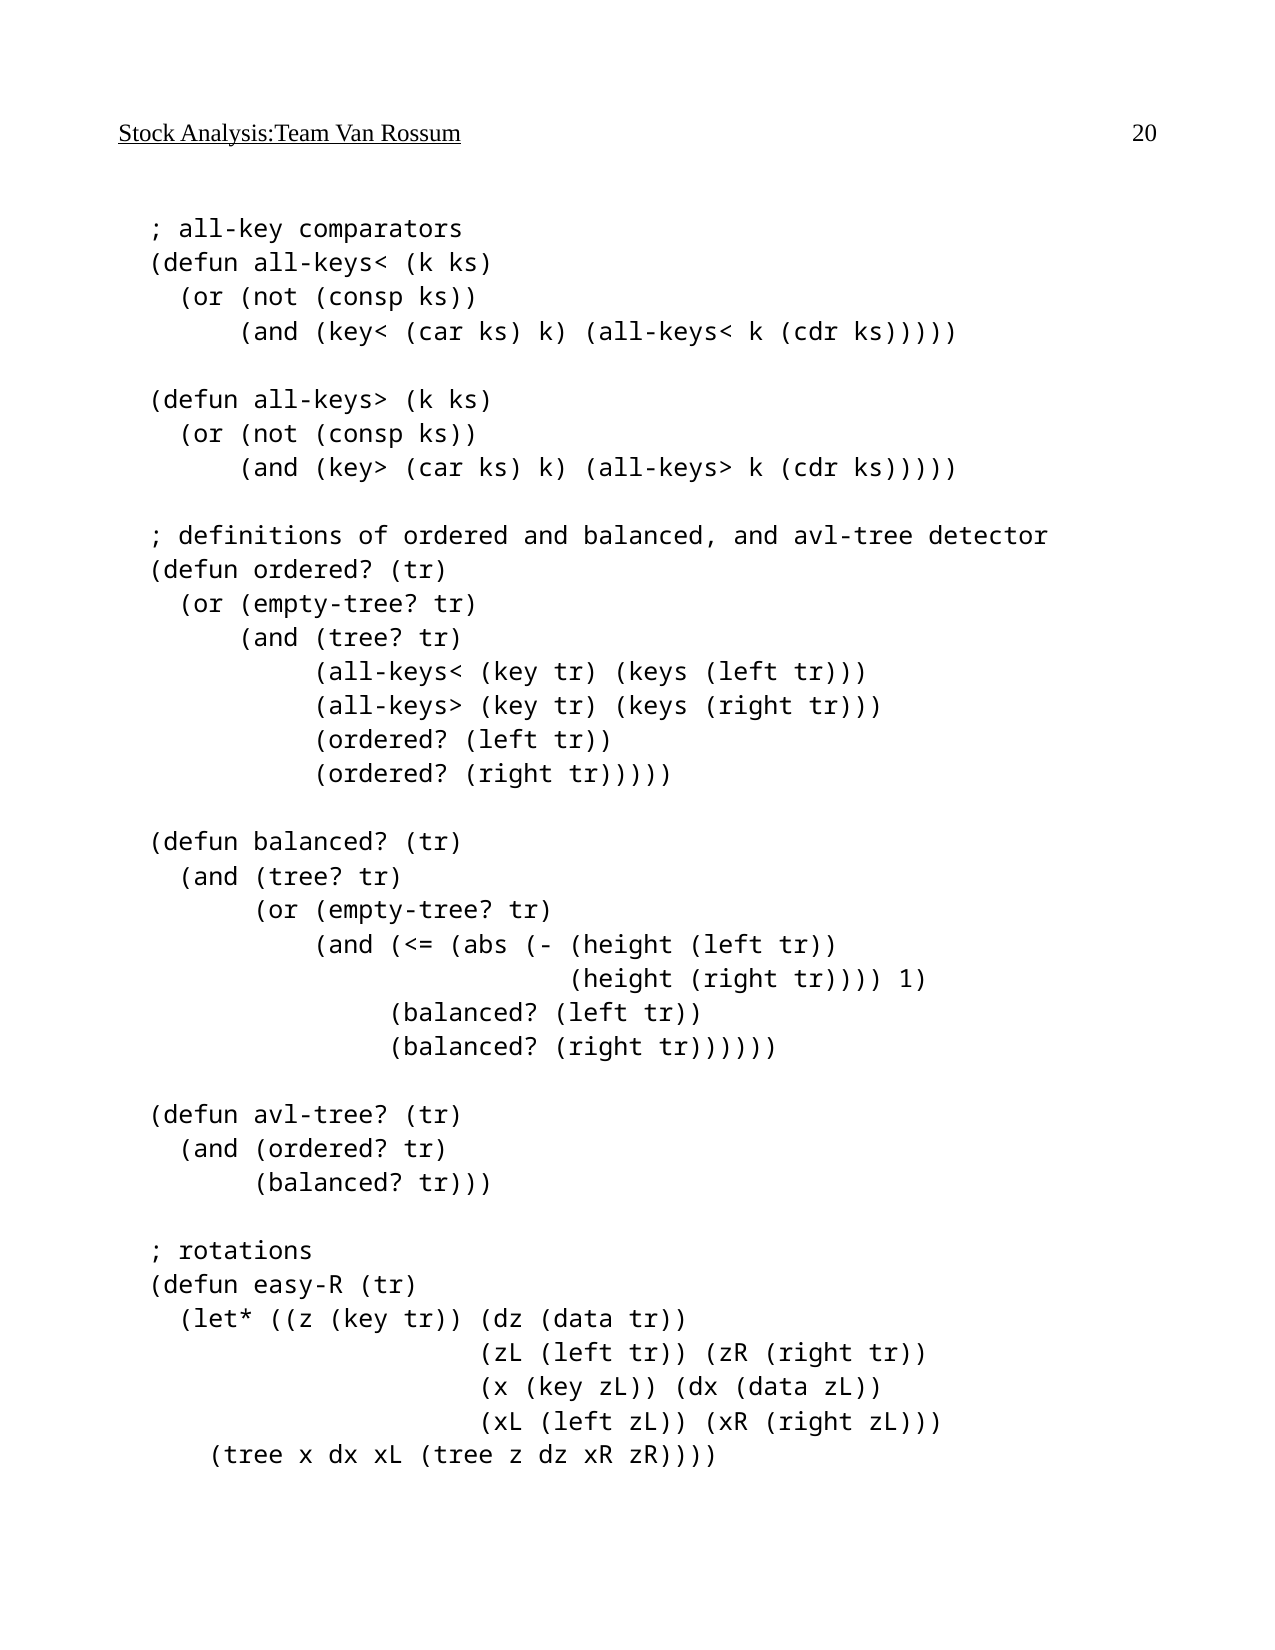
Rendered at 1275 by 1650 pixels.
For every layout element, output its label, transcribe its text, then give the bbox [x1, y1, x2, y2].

text ; rotations [118, 1233, 1157, 1267]
text (and (ordered? tr) [118, 1131, 1157, 1165]
text (x (key zL)) (dx (data zL)) [118, 1369, 1157, 1403]
text ; definitions of ordered and balanced, and avl-tree detector [118, 517, 1157, 552]
text (balanced? (left tr)) [118, 994, 1157, 1028]
text (defun balanced? (tr) [118, 824, 1157, 858]
text (balanced? (right tr)))))) [118, 1028, 1157, 1062]
text (or (empty-tree? tr) [118, 586, 1157, 620]
text (and (tree? tr) [118, 620, 1157, 654]
text (zL (left tr)) (zR (right tr)) [118, 1335, 1157, 1369]
text (ordered? (left tr)) [118, 722, 1157, 756]
text (or (not (consp ks)) [118, 415, 1157, 449]
text (or (empty-tree? tr) [118, 892, 1157, 926]
text (all-keys> (key tr) (keys (right tr))) [118, 688, 1157, 722]
text (height (right tr)))) 1) [118, 960, 1157, 994]
text (defun ordered? (tr) [118, 552, 1157, 586]
text (or (not (consp ks)) [118, 279, 1157, 313]
text (tree x dx xL (tree z dz xR zR)))) [118, 1437, 1157, 1471]
text (defun all-keys< (k ks) [118, 245, 1157, 279]
text (balanced? tr))) [118, 1165, 1157, 1199]
text (defun all-keys> (k ks) [118, 381, 1157, 415]
text (defun easy-R (tr) [118, 1267, 1157, 1301]
text (and (tree? tr) [118, 858, 1157, 892]
text (all-keys< (key tr) (keys (left tr))) [118, 654, 1157, 688]
text (xL (left zL)) (xR (right zL))) [118, 1403, 1157, 1437]
text (and (key> (car ks) k) (all-keys> k (cdr ks))))) [118, 449, 1157, 483]
text (and (<= (abs (- (height (left tr)) [118, 926, 1157, 960]
text (defun avl-tree? (tr) [118, 1097, 1157, 1131]
text (and (key< (car ks) k) (all-keys< k (cdr ks))))) [118, 313, 1157, 347]
text ; all-key comparators [118, 211, 1157, 245]
text (ordered? (right tr))))) [118, 756, 1157, 790]
text (let* ((z (key tr)) (dz (data tr)) [118, 1301, 1157, 1335]
